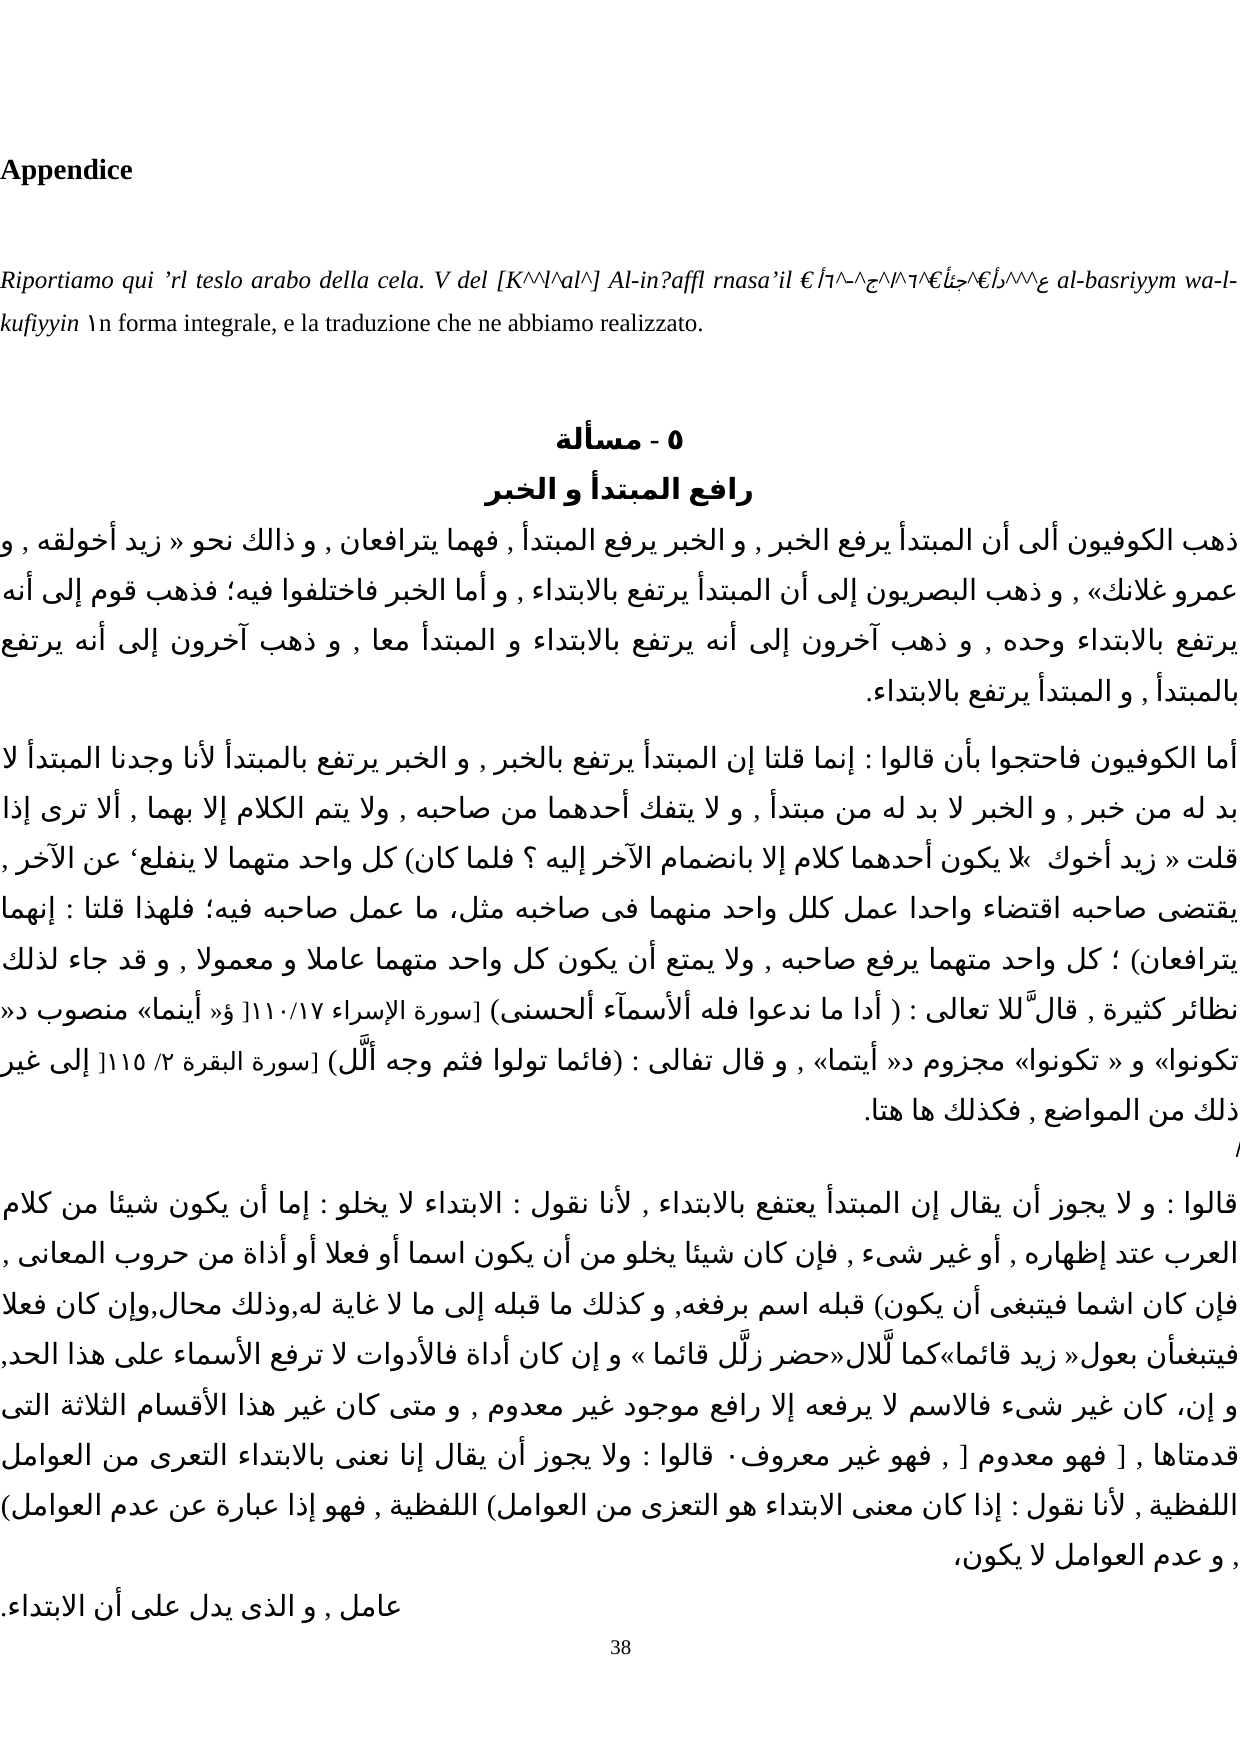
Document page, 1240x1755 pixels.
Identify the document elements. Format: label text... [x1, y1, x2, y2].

subtitle Appendice [0, 152, 1239, 186]
text Riportiamo qui ’rl teslo arabo della cela. V del [K^^l^al^] Al-in?affl rnasa’il €ع^^^دأ€^جئأ€^٦^ا^ج^-^٦أ al-basriyym wa-l-kufiyyin ١n forma integrale, e la traduzione che ne abbiamo realizzato. [0, 265, 1239, 337]
text عامل , و الذى يدل على أن الابتداء. [0, 1589, 1239, 1622]
text أما الكوفيون فاحتجوا بأن قالوا : إنما قلتا إن المبتدأ يرتفع بالخبر , و الخبر يرتفع بالمبتدأ لأنا وجدنا المبتدأ لا بد له من خبر , و الخبر لا بد له من مبتدأ , و لا يتفك أحدهما من صاحبه , ولا يتم الكلام إلا بهما , ألا ترى إذا قلت « زيد أخوك» لا يكون أحدهما كلام إلا بانضمام الآخر إليه ؟ فلما كان) كل واحد متهما لا ينفلع‘ عن الآخر , يقتضى صاحبه اقتضاء واحدا عمل كلل واحد منهما فى صاخبه مثل، ما عمل صاحبه فيه؛ فلهذا قلتا : إنهما يترافعان) ؛ كل واحد متهما يرفع صاحبه , ولا يمتع أن يكون كل واحد متهما عاملا و معمولا , و قد جاء لذلك نظائر كثيرة , قال َّللا تعالى : ( أدا ما ندعوا فله ألأسمآء ألحسنى) [سورة الإسراء ١١٠/١٧[ ؤ« أينما» منصوب د« تكونوا» و « تكونوا» مجزوم د« أيتما» , و قال تفالى : (فائما تولوا فثم وجه ألَّل) [سورة البقرة ٢/ ١١٥[ إلى غير ذلك من المواضع , فكذلك ها هتا. [0, 741, 1239, 1126]
text ا [739, 1143, 1239, 1161]
text قالوا : و لا يجوز أن يقال إن المبتدأ يعتفع بالابتداء , لأنا نقول : الابتداء لا يخلو : إما أن يكون شيئا من كلام العرب عتد إظهاره , أو غير شىء , فإن كان شيئا يخلو من أن يكون اسما أو فعلا أو أذاة من حروب المعانى , فإن كان اشما فيتبغى أن يكون) قبله اسم برفغه, و كذلك ما قبله إلى ما لا غاية له,وذلك محال,وإن كان فعلا فيتبغىأن بعول« زيد قائما»كما لَّلال«حضر زلَّل قائما » و إن كان أداة فالأدوات لا ترفع الأسماء على هذا الحد, و إن، كان غير شىء فالاسم لا يرفعه إلا رافع موجود غير معدوم , و متى كان غير هذا الأقسام الثلاثة التى قدمتاها , [ فهو معدوم [ , فهو غير معروف٠ قالوا : ولا يجوز أن يقال إنا نعنى بالابتداء التعرى من العوامل اللفظية , لأنا نقول : إذا كان معنى الابتداء هو التعزى من العوامل) اللفظية , فهو إذا عبارة عن عدم العوامل) , و عدم العوامل لا يكون، [0, 1186, 1239, 1572]
subtitle ٥ - مسألة [0, 422, 1239, 456]
subtitle رافع المبتدأ و الخبر [0, 472, 1239, 506]
text ذهب الكوفيون ألى أن المبتدأ يرفع الخبر , و الخبر يرفع المبتدأ , فهما يترافعان , و ذالك نحو « زيد أخولقه , و عمرو غلانك» , و ذهب البصريون إلى أن المبتدأ يرتفع بالابتداء , و أما الخبر فاختلفوا فيه؛ فذهب قوم إلى أنه يرتفع بالابتداء وحده , و ذهب آخرون إلى أنه يرتفع بالابتداء و المبتدأ معا , و ذهب آخرون إلى أنه يرتفع بالمبتدأ , و المبتدأ يرتفع بالابتداء. [0, 523, 1239, 707]
